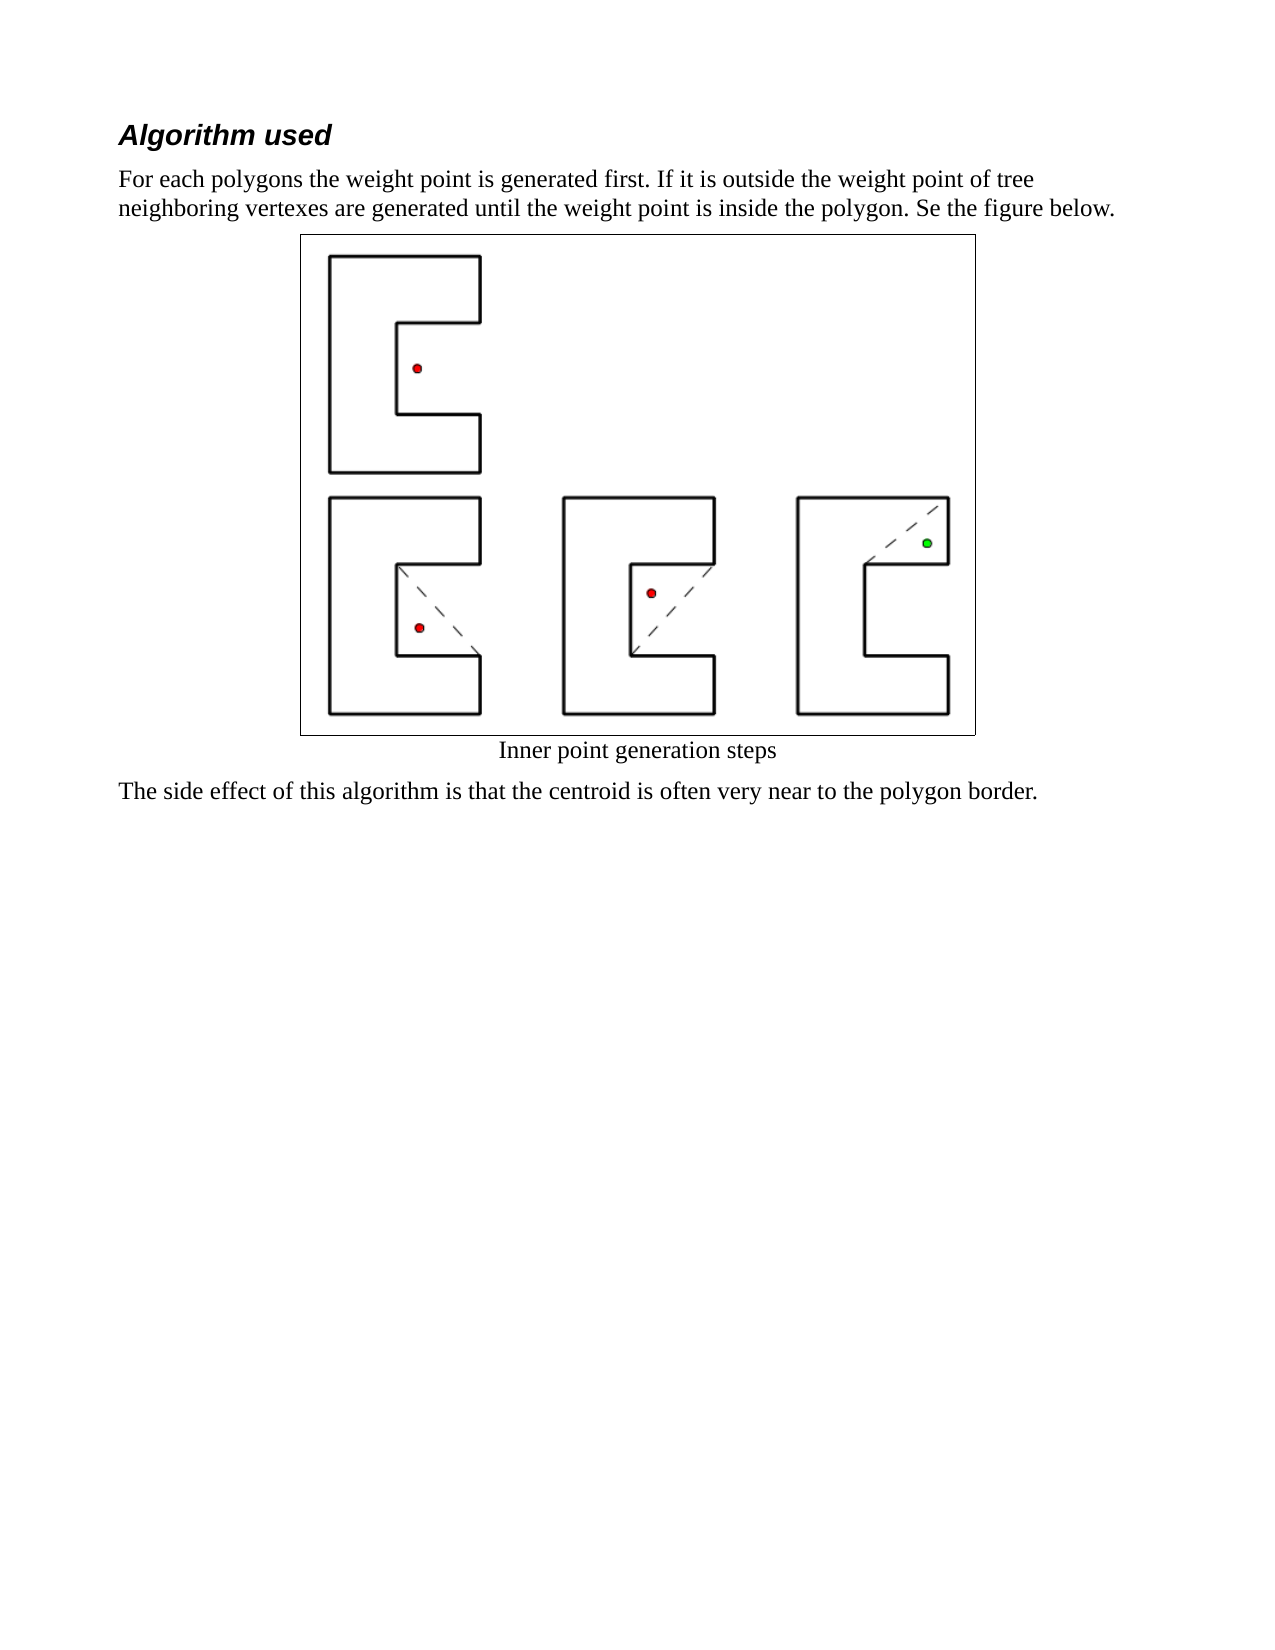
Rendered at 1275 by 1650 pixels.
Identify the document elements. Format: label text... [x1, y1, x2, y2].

picture [303, 237, 972, 732]
subtitle Algorithm used [118, 118, 1157, 152]
text For each polygons the weight point is generated first. If it is outside the weight point of tree neighboring vertexes are generated until the weight point is inside the polygon. Se the figure below. [118, 164, 1157, 222]
text Inner point generation steps [118, 234, 1157, 764]
text The side effect of this algorithm is that the centroid is often very near to the polygon border. [118, 776, 1157, 805]
